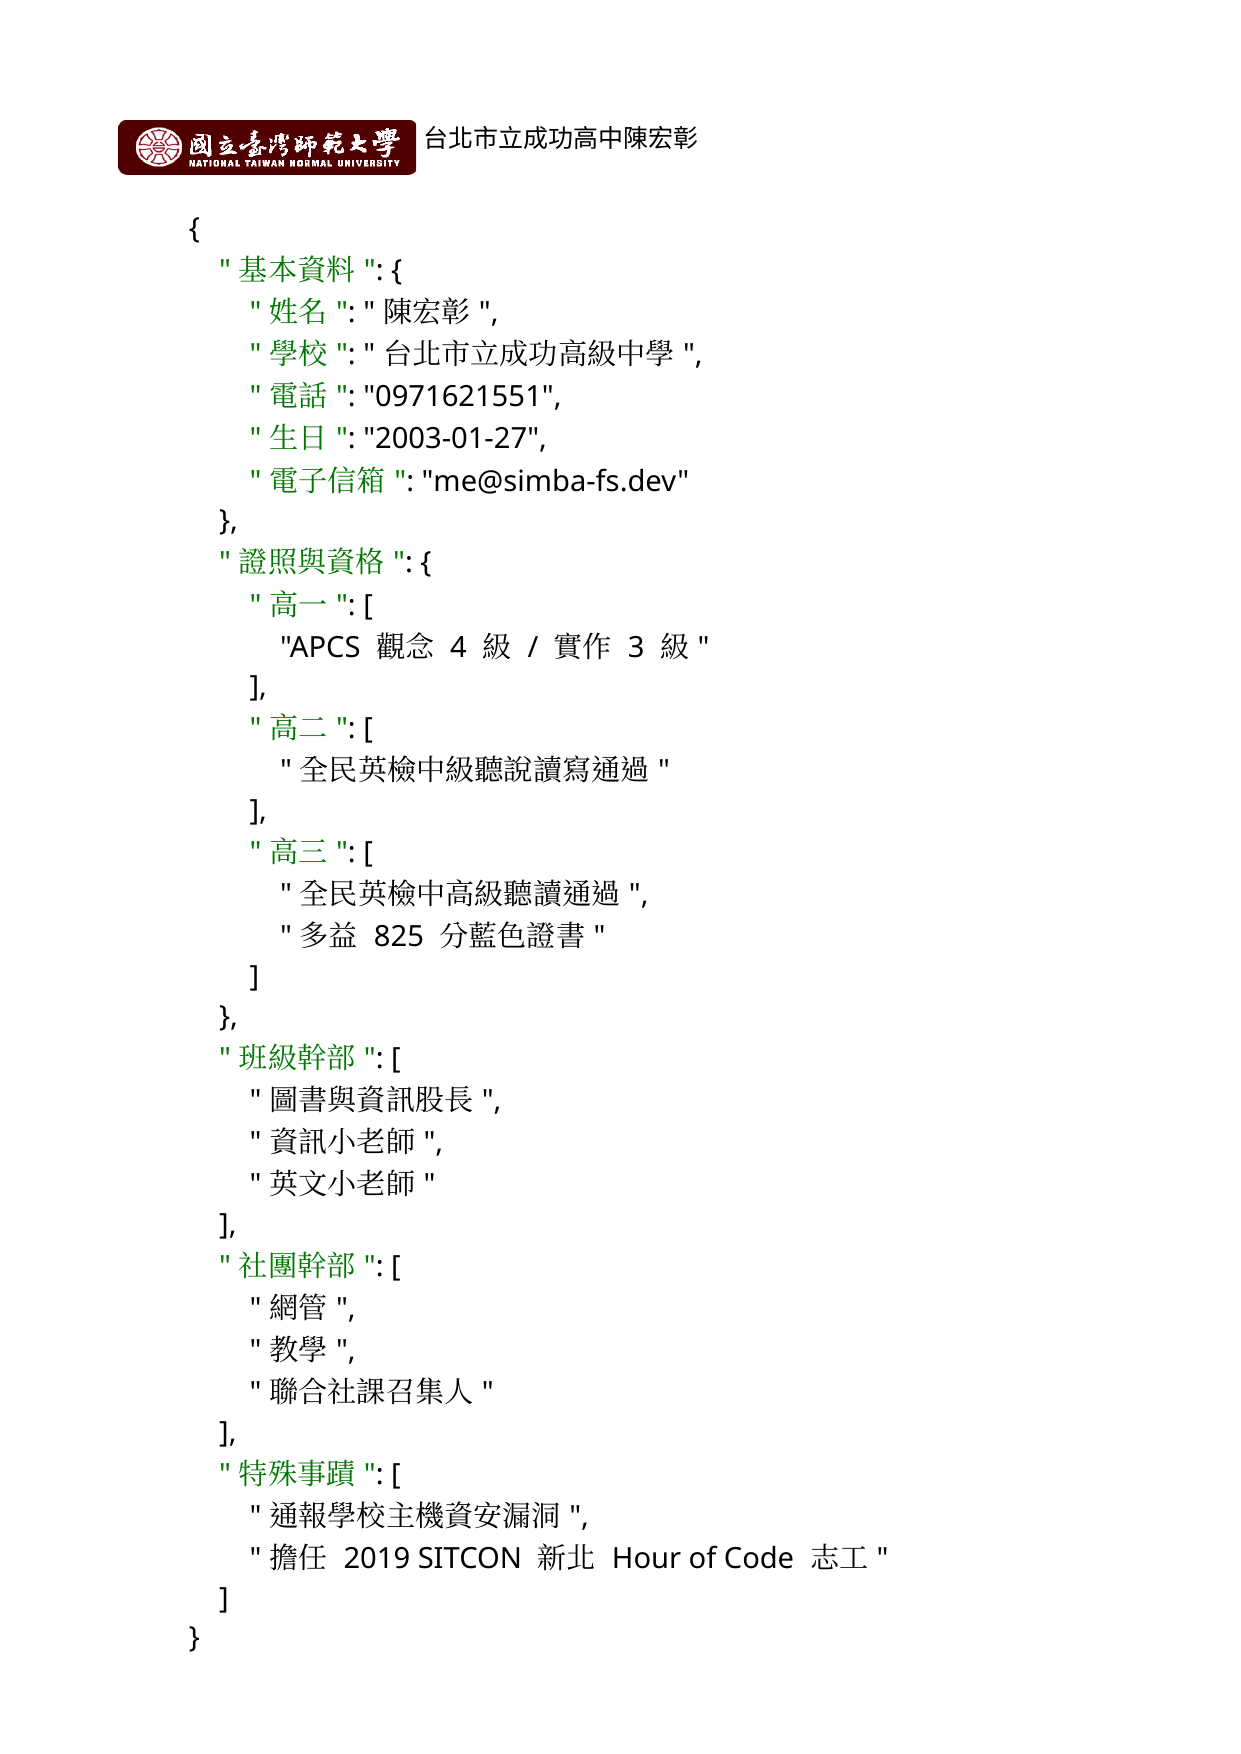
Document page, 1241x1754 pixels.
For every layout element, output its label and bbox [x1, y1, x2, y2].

picture [118, 120, 417, 175]
